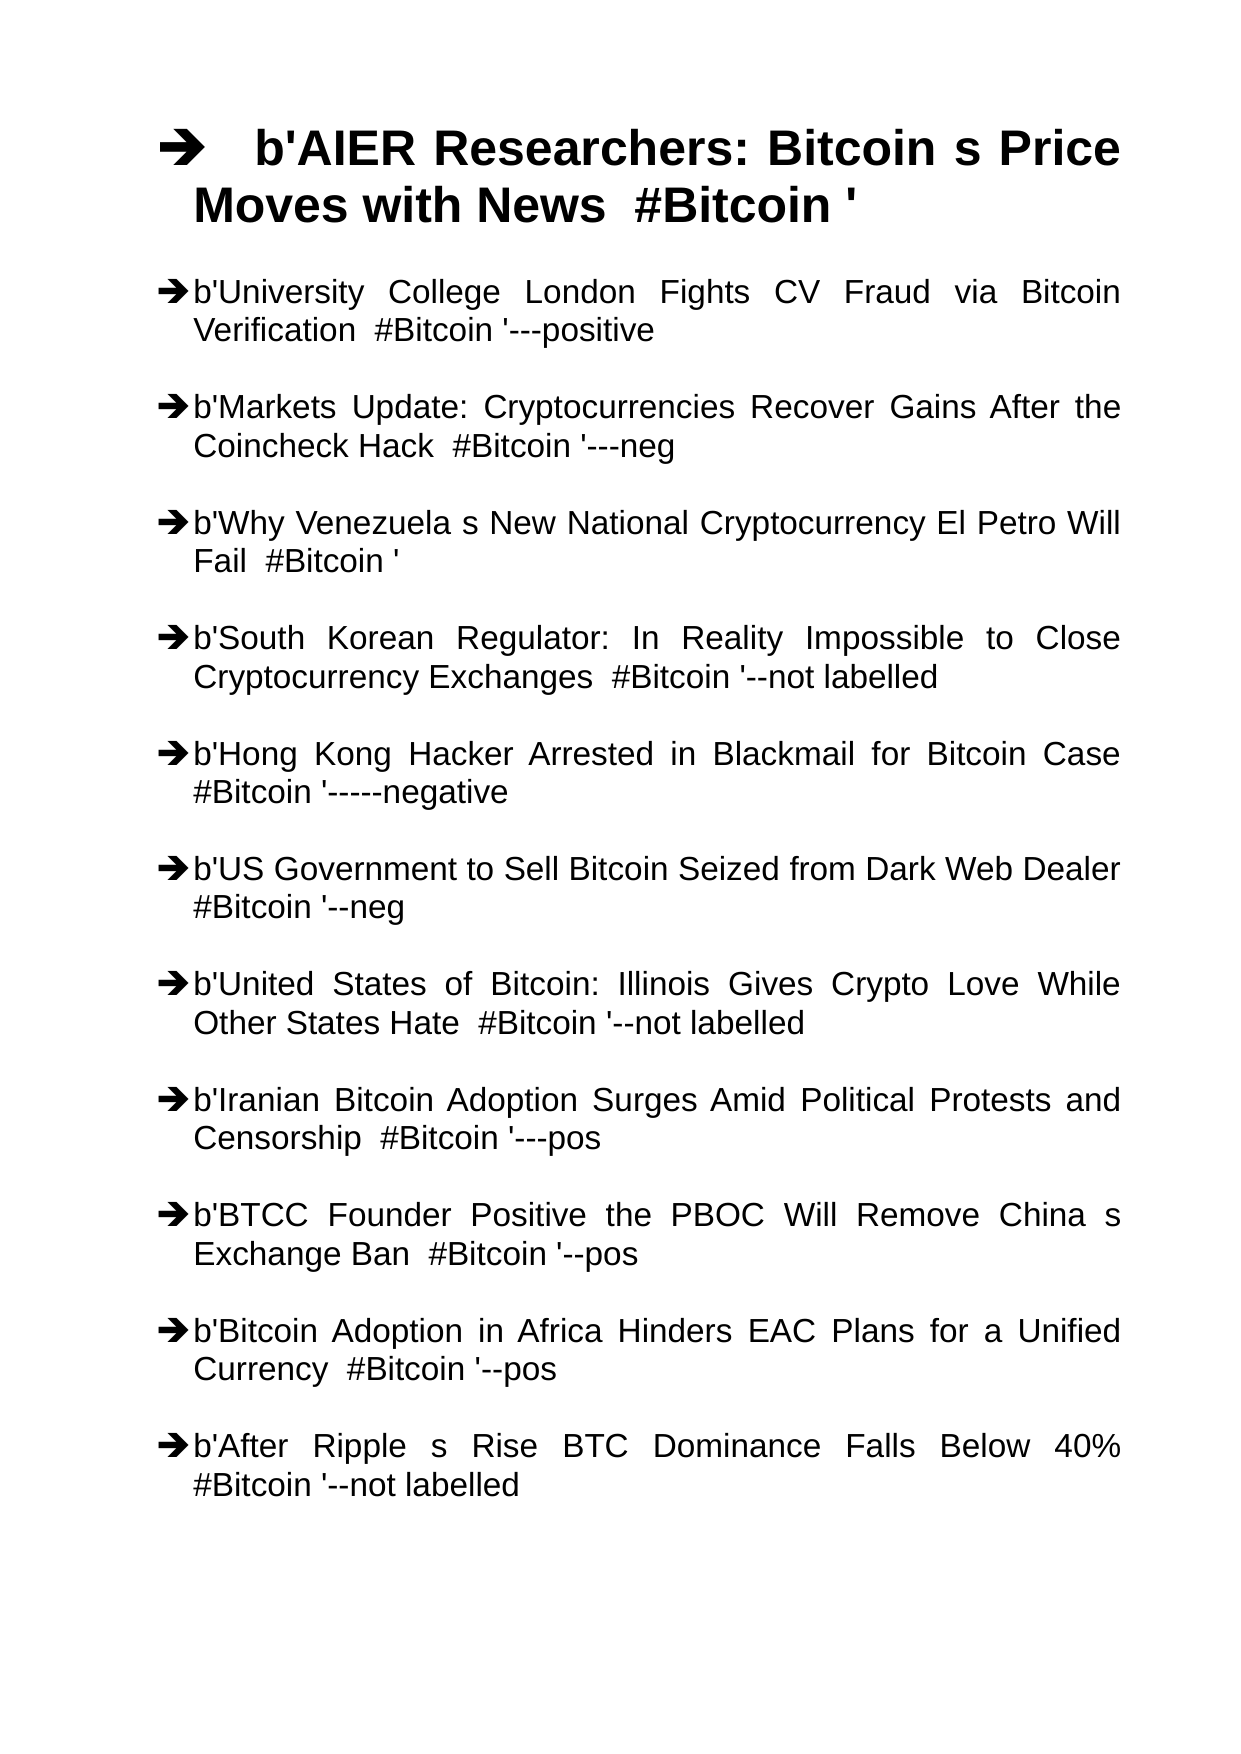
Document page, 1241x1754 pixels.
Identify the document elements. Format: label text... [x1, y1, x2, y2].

list b'AIER Researchers: Bitcoin s Price Moves with News #Bitcoin ' [156, 118, 1122, 233]
list b'Iranian Bitcoin Adoption Surges Amid Political Protests and Censorship #Bitcoin '---pos [156, 1080, 1122, 1157]
list b'Hong Kong Hacker Arrested in Blackmail for Bitcoin Case #Bitcoin '-----negative [156, 733, 1122, 811]
list b'BTCC Founder Positive the PBOC Will Remove China s Exchange Ban #Bitcoin '--pos [156, 1195, 1122, 1272]
list b'Bitcoin Adoption in Africa Hinders EAC Plans for a Unified Currency #Bitcoin '--pos [156, 1311, 1122, 1388]
list b'Why Venezuela s New National Cryptocurrency El Petro Will Fail #Bitcoin ' [156, 503, 1122, 580]
list b'After Ripple s Rise BTC Dominance Falls Below 40% #Bitcoin '--not labelled [156, 1426, 1122, 1503]
list b'South Korean Regulator: In Reality Impossible to Close Cryptocurrency Exchanges #Bitcoin '--not labelled [156, 618, 1122, 695]
list b'Markets Update: Cryptocurrencies Recover Gains After the Coincheck Hack #Bitcoin '---neg [156, 387, 1122, 464]
list b'University College London Fights CV Fraud via Bitcoin Verification #Bitcoin '---positive [156, 272, 1122, 349]
list b'US Government to Sell Bitcoin Seized from Dark Web Dealer #Bitcoin '--neg [156, 849, 1122, 926]
list b'United States of Bitcoin: Illinois Gives Crypto Love While Other States Hate #Bitcoin '--not labelled [156, 964, 1122, 1041]
